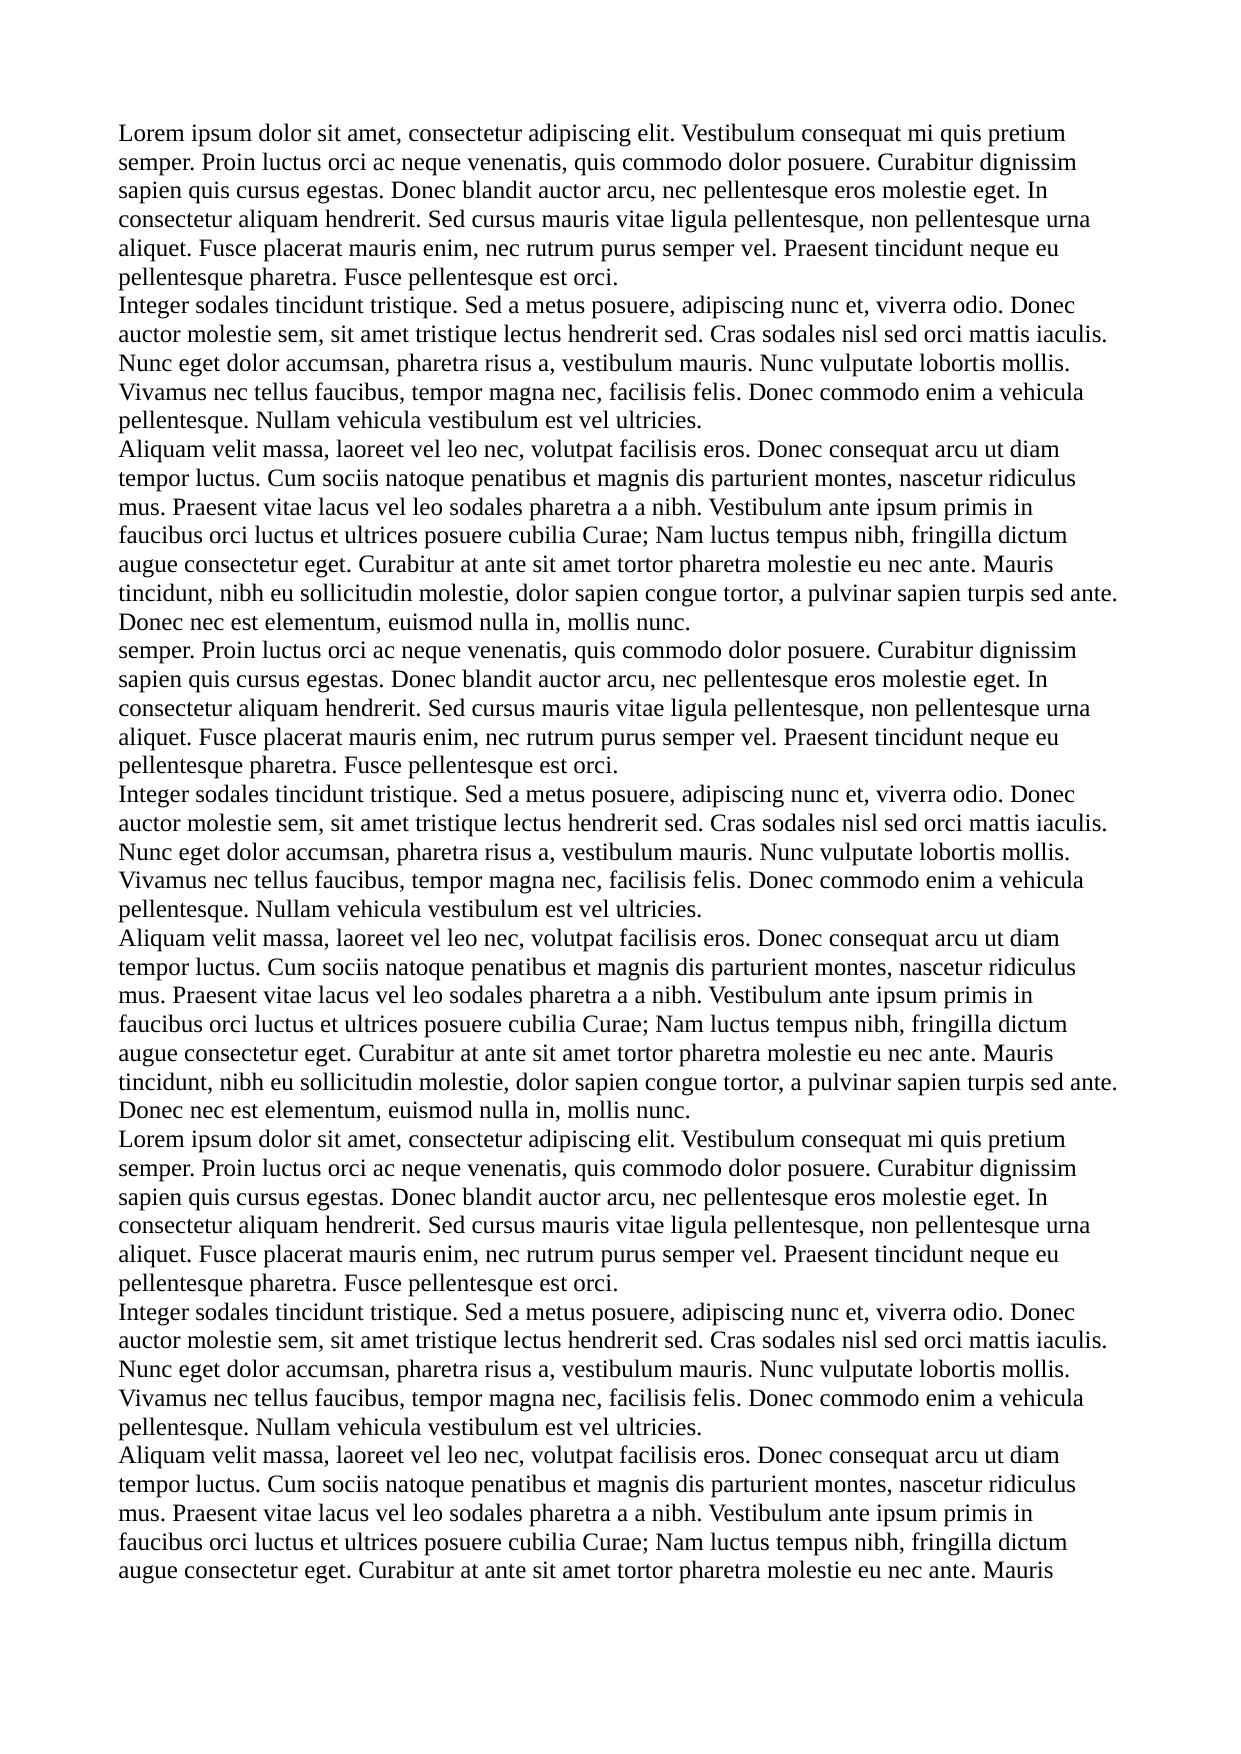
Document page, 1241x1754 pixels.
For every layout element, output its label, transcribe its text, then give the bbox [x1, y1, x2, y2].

text Aliquam velit massa, laoreet vel leo nec, volutpat facilisis eros. Donec consequat arcu ut diam tempor luctus. Cum sociis natoque penatibus et magnis dis parturient montes, nascetur ridiculus mus. Praesent vitae lacus vel leo sodales pharetra a a nibh. Vestibulum ante ipsum primis in faucibus orci luctus et ultrices posuere cubilia Curae; Nam luctus tempus nibh, fringilla dictum augue consectetur eget. Curabitur at ante sit amet tortor pharetra molestie eu nec ante. Mauris tincidunt, nibh eu sollicitudin molestie, dolor sapien congue tortor, a pulvinar sapien turpis sed ante. Donec nec est elementum, euismod nulla in, mollis nunc. [118, 434, 1122, 636]
text Integer sodales tincidunt tristique. Sed a metus posuere, adipiscing nunc et, viverra odio. Donec auctor molestie sem, sit amet tristique lectus hendrerit sed. Cras sodales nisl sed orci mattis iaculis. Nunc eget dolor accumsan, pharetra risus a, vestibulum mauris. Nunc vulputate lobortis mollis. Vivamus nec tellus faucibus, tempor magna nec, facilisis felis. Donec commodo enim a vehicula pellentesque. Nullam vehicula vestibulum est vel ultricies. [118, 1297, 1122, 1441]
text Aliquam velit massa, laoreet vel leo nec, volutpat facilisis eros. Donec consequat arcu ut diam tempor luctus. Cum sociis natoque penatibus et magnis dis parturient montes, nascetur ridiculus mus. Praesent vitae lacus vel leo sodales pharetra a a nibh. Vestibulum ante ipsum primis in faucibus orci luctus et ultrices posuere cubilia Curae; Nam luctus tempus nibh, fringilla dictum augue consectetur eget. Curabitur at ante sit amet tortor pharetra molestie eu nec ante. Mauris [118, 1441, 1122, 1584]
text semper. Proin luctus orci ac neque venenatis, quis commodo dolor posuere. Curabitur dignissim sapien quis cursus egestas. Donec blandit auctor arcu, nec pellentesque eros molestie eget. In consectetur aliquam hendrerit. Sed cursus mauris vitae ligula pellentesque, non pellentesque urna aliquet. Fusce placerat mauris enim, nec rutrum purus semper vel. Praesent tincidunt neque eu pellentesque pharetra. Fusce pellentesque est orci. [118, 636, 1122, 779]
text Lorem ipsum dolor sit amet, consectetur adipiscing elit. Vestibulum consequat mi quis pretium semper. Proin luctus orci ac neque venenatis, quis commodo dolor posuere. Curabitur dignissim sapien quis cursus egestas. Donec blandit auctor arcu, nec pellentesque eros molestie eget. In consectetur aliquam hendrerit. Sed cursus mauris vitae ligula pellentesque, non pellentesque urna aliquet. Fusce placerat mauris enim, nec rutrum purus semper vel. Praesent tincidunt neque eu pellentesque pharetra. Fusce pellentesque est orci. [118, 118, 1122, 291]
text Integer sodales tincidunt tristique. Sed a metus posuere, adipiscing nunc et, viverra odio. Donec auctor molestie sem, sit amet tristique lectus hendrerit sed. Cras sodales nisl sed orci mattis iaculis. Nunc eget dolor accumsan, pharetra risus a, vestibulum mauris. Nunc vulputate lobortis mollis. Vivamus nec tellus faucibus, tempor magna nec, facilisis felis. Donec commodo enim a vehicula pellentesque. Nullam vehicula vestibulum est vel ultricies. [118, 779, 1122, 923]
text Integer sodales tincidunt tristique. Sed a metus posuere, adipiscing nunc et, viverra odio. Donec auctor molestie sem, sit amet tristique lectus hendrerit sed. Cras sodales nisl sed orci mattis iaculis. Nunc eget dolor accumsan, pharetra risus a, vestibulum mauris. Nunc vulputate lobortis mollis. Vivamus nec tellus faucibus, tempor magna nec, facilisis felis. Donec commodo enim a vehicula pellentesque. Nullam vehicula vestibulum est vel ultricies. [118, 291, 1122, 434]
text Lorem ipsum dolor sit amet, consectetur adipiscing elit. Vestibulum consequat mi quis pretium semper. Proin luctus orci ac neque venenatis, quis commodo dolor posuere. Curabitur dignissim sapien quis cursus egestas. Donec blandit auctor arcu, nec pellentesque eros molestie eget. In consectetur aliquam hendrerit. Sed cursus mauris vitae ligula pellentesque, non pellentesque urna aliquet. Fusce placerat mauris enim, nec rutrum purus semper vel. Praesent tincidunt neque eu pellentesque pharetra. Fusce pellentesque est orci. [118, 1124, 1122, 1297]
text Aliquam velit massa, laoreet vel leo nec, volutpat facilisis eros. Donec consequat arcu ut diam tempor luctus. Cum sociis natoque penatibus et magnis dis parturient montes, nascetur ridiculus mus. Praesent vitae lacus vel leo sodales pharetra a a nibh. Vestibulum ante ipsum primis in faucibus orci luctus et ultrices posuere cubilia Curae; Nam luctus tempus nibh, fringilla dictum augue consectetur eget. Curabitur at ante sit amet tortor pharetra molestie eu nec ante. Mauris tincidunt, nibh eu sollicitudin molestie, dolor sapien congue tortor, a pulvinar sapien turpis sed ante. Donec nec est elementum, euismod nulla in, mollis nunc. [118, 923, 1122, 1124]
